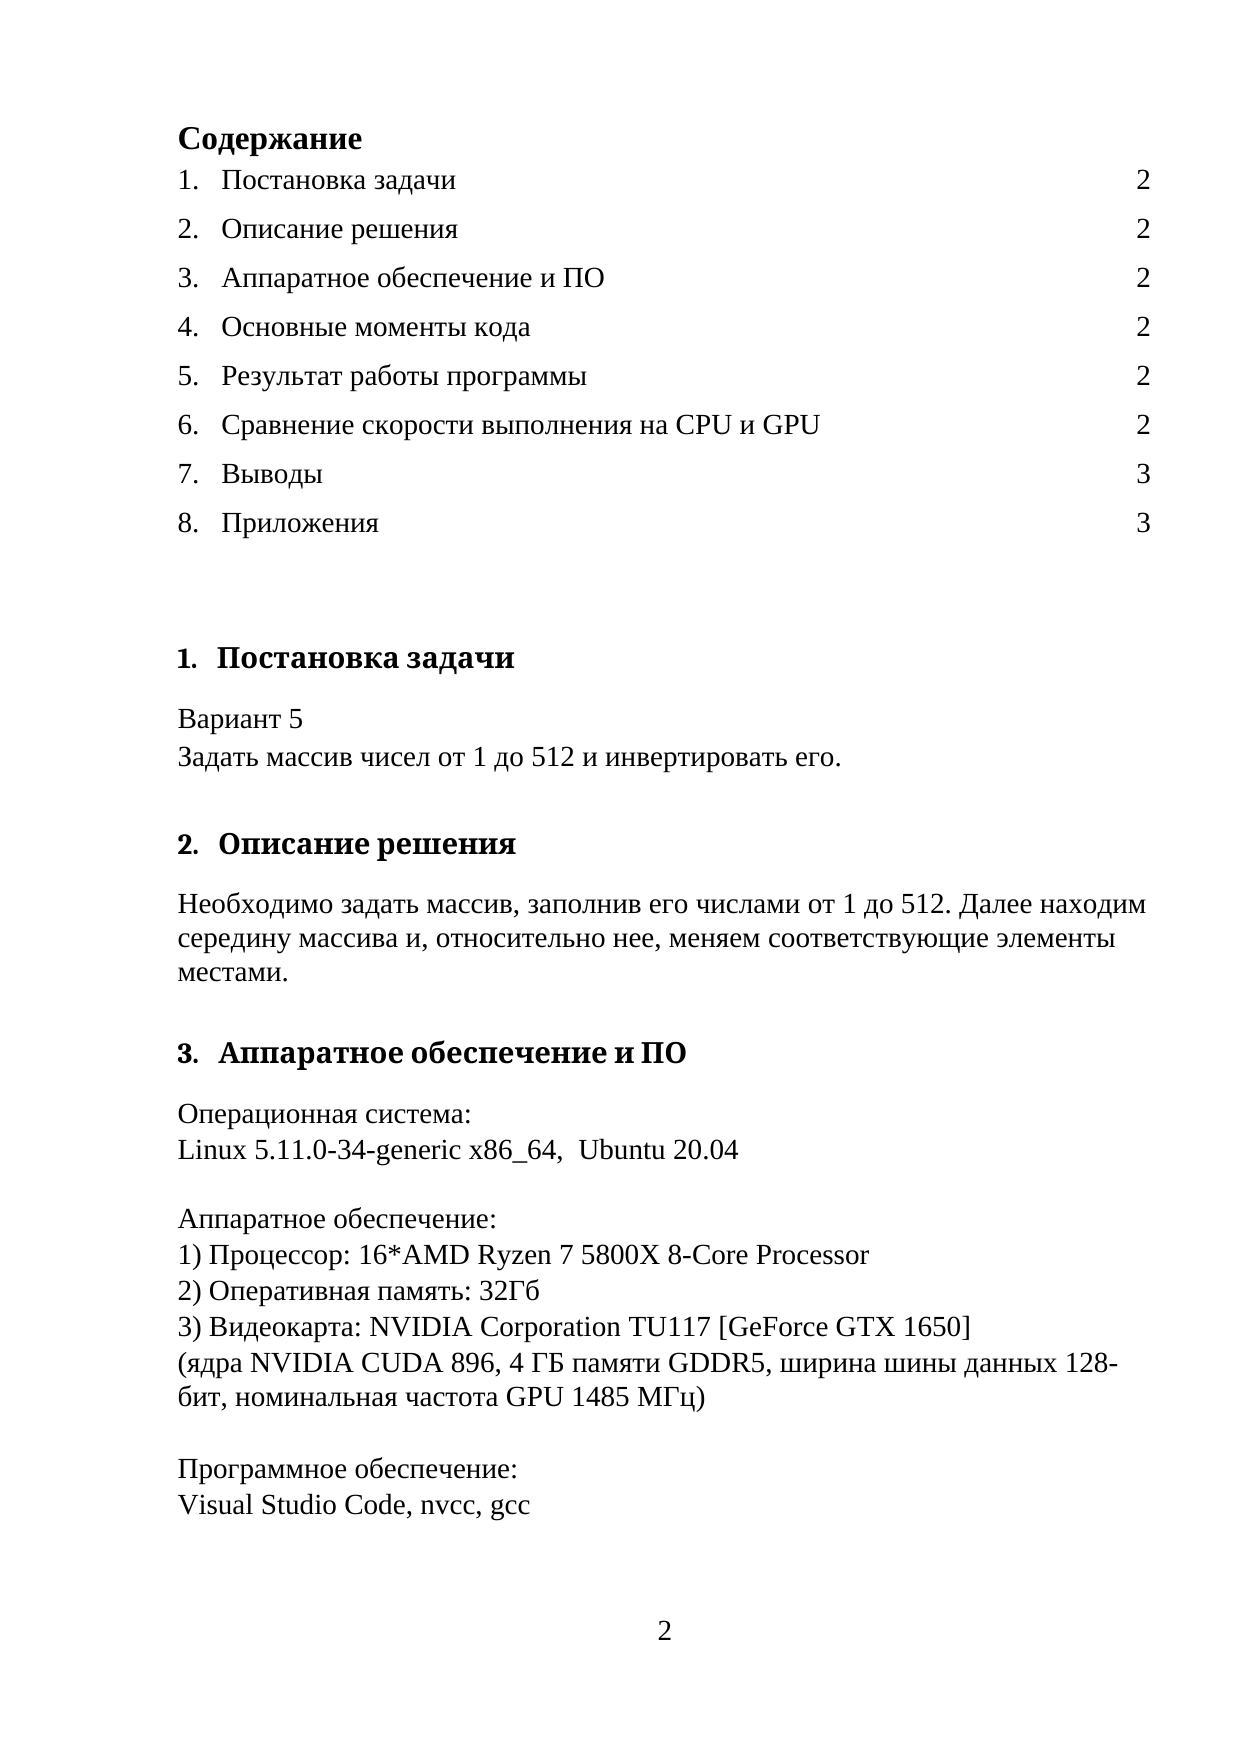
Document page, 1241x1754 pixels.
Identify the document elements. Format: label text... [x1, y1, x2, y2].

subtitle 3. Аппаратное обеспечение и ПО [177, 1037, 1152, 1071]
text Содержание [177, 118, 1152, 156]
text Visual Studio Code, nvcc, gcc [177, 1487, 1152, 1521]
text Вариант 5 [177, 701, 1152, 734]
text Операционная система: [177, 1096, 1152, 1129]
text 4. Основные моменты кода 2 [177, 309, 1152, 343]
text 2. Описание решения 2 [177, 211, 1152, 245]
subtitle 2. Описание решения [177, 828, 1152, 862]
text 3. Аппаратное обеспечение и ПО 2 [177, 260, 1152, 294]
text (ядра NVIDIA CUDA 896, 4 ГБ памяти GDDR5, ширина шины данных 128-бит, номинальная частота GPU 1485 МГц) [177, 1346, 1152, 1413]
text Задать массив чисел от 1 до 512 и инвертировать его. [177, 739, 1152, 773]
text Необходимо задать массив, заполнив его числами от 1 до 512. Далее находим середину массива и, относительно нее, меняем соответствующие элементы местами. [177, 887, 1152, 987]
text 7. Выводы 3 [177, 456, 1152, 489]
text 2) Оперативная память: 32Гб [177, 1273, 1152, 1307]
text 1) Процессор: 16*AMD Ryzen 7 5800X 8-Core Processor [177, 1237, 1152, 1271]
subtitle 1. Постановка задачи [177, 642, 1152, 676]
text 8. Приложения 3 [177, 505, 1152, 538]
text Аппаратное обеспечение: [177, 1201, 1152, 1235]
text Программное обеспечение: [177, 1451, 1152, 1485]
text 1. Постановка задачи 2 [177, 162, 1152, 196]
text 5. Результат работы программы 2 [177, 358, 1152, 392]
text Linux 5.11.0-34-generic x86_64, Ubuntu 20.04 [177, 1132, 1152, 1199]
text 3) Видеокарта: NVIDIA Corporation TU117 [GeForce GTX 1650] [177, 1309, 1152, 1343]
text 6. Сравнение скорости выполнения на CPU и GPU 2 [177, 407, 1152, 441]
